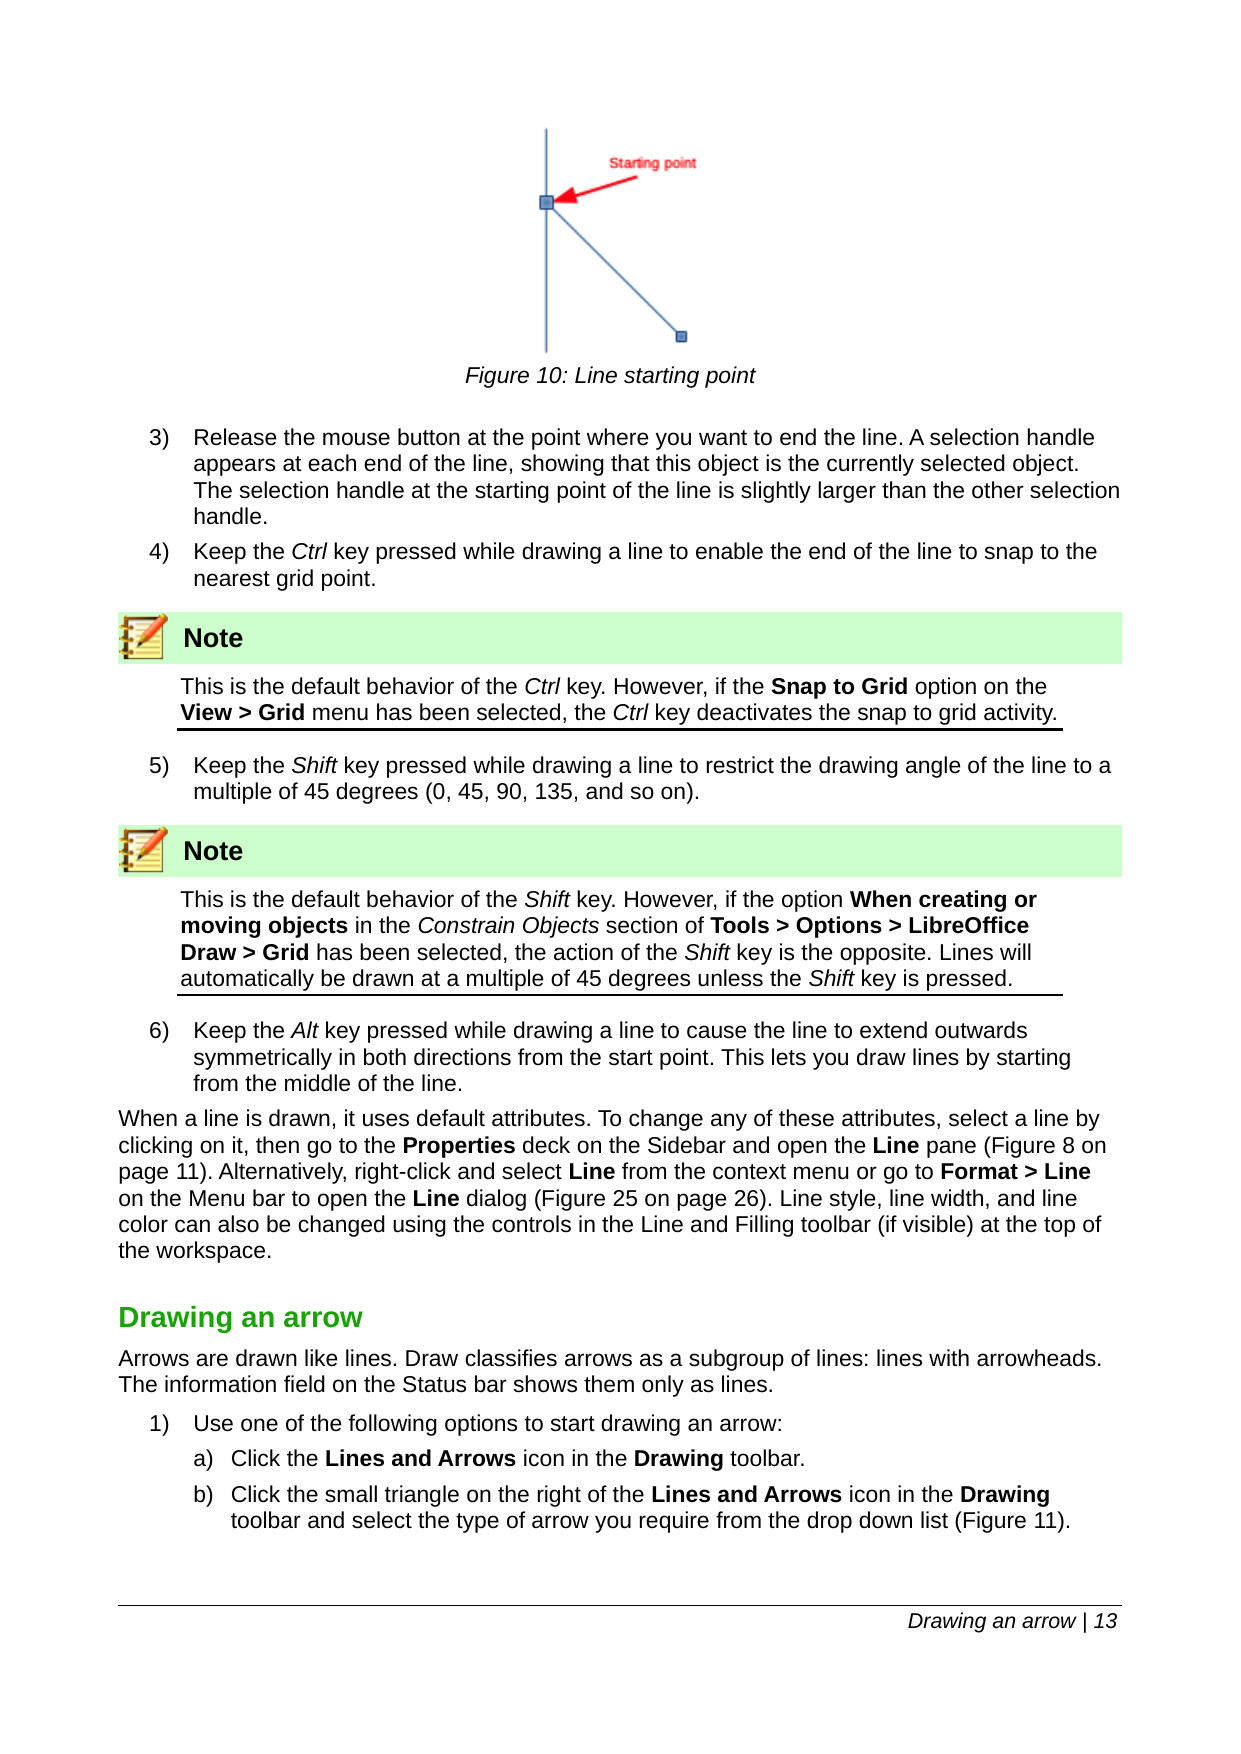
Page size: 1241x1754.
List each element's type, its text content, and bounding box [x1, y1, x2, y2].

picture [525, 118, 715, 362]
subtitle Drawing an arrow [118, 1300, 1122, 1333]
text When a line is drawn, it uses default attributes. To change any of these attributes, select a line by clicking on it, then go to the Properties deck on the Sidebar and open the Line pane (Figure 8 on page 11). Alternatively, right-click and select Line from the context menu or go to Format > Line on the Menu bar to open the Line dialog (Figure 25 on page 26). Line style, line width, and line color can also be changed using the controls in the Line and Filling toolbar (if visible) at the top of the workspace. [118, 1105, 1122, 1263]
text Arrows are drawn like lines. Draw classifies arrows as a subgroup of lines: lines with arrowheads. The information field on the Status bar shows them only as lines. [118, 1345, 1122, 1398]
list Keep the Alt key pressed while drawing a line to cause the line to extend outwards symmetrically in both directions from the start point. This lets you draw lines by starting from the middle of the line. [169, 1017, 1122, 1097]
list Click the Lines and Arrows icon in the Drawing toolbar. [193, 1445, 1122, 1472]
list Release the mouse button at the point where you want to end the line. A selection handle appears at each end of the line, showing that this object is the currently selected object. The selection handle at the starting point of the line is slightly larger than the other selection handle. [169, 424, 1122, 529]
picture [119, 612, 170, 663]
list Use one of the following options to start drawing an arrow: [169, 1410, 1122, 1437]
list Click the small triangle on the right of the Lines and Arrows icon in the Drawing toolbar and select the type of arrow you require from the drop down list (Figure 11). [193, 1481, 1122, 1533]
picture [119, 825, 170, 876]
list Keep the Ctrl key pressed while drawing a line to enable the end of the line to snap to the nearest grid point. [169, 538, 1122, 591]
subtitle Note [118, 825, 1122, 877]
text This is the default behavior of the Shift key. However, if the option When creating or moving objects in the Constrain Objects section of Tools > Options > LibreOffice Draw > Grid has been selected, the action of the Shift key is the opposite. Lines will automatically be drawn at a multiple of 45 degrees unless the Shift key is pressed. [177, 883, 1063, 994]
list Keep the Shift key pressed while drawing a line to restrict the drawing angle of the line to a multiple of 45 degrees (0, 45, 90, 135, and so on). [169, 752, 1122, 804]
text This is the default behavior of the Ctrl key. However, if the Snap to Grid option on the View > Grid menu has been selected, the Ctrl key deactivates the snap to grid activity. [177, 670, 1063, 728]
subtitle Note [118, 612, 1122, 664]
text Figure 10: Line starting point [465, 118, 776, 388]
